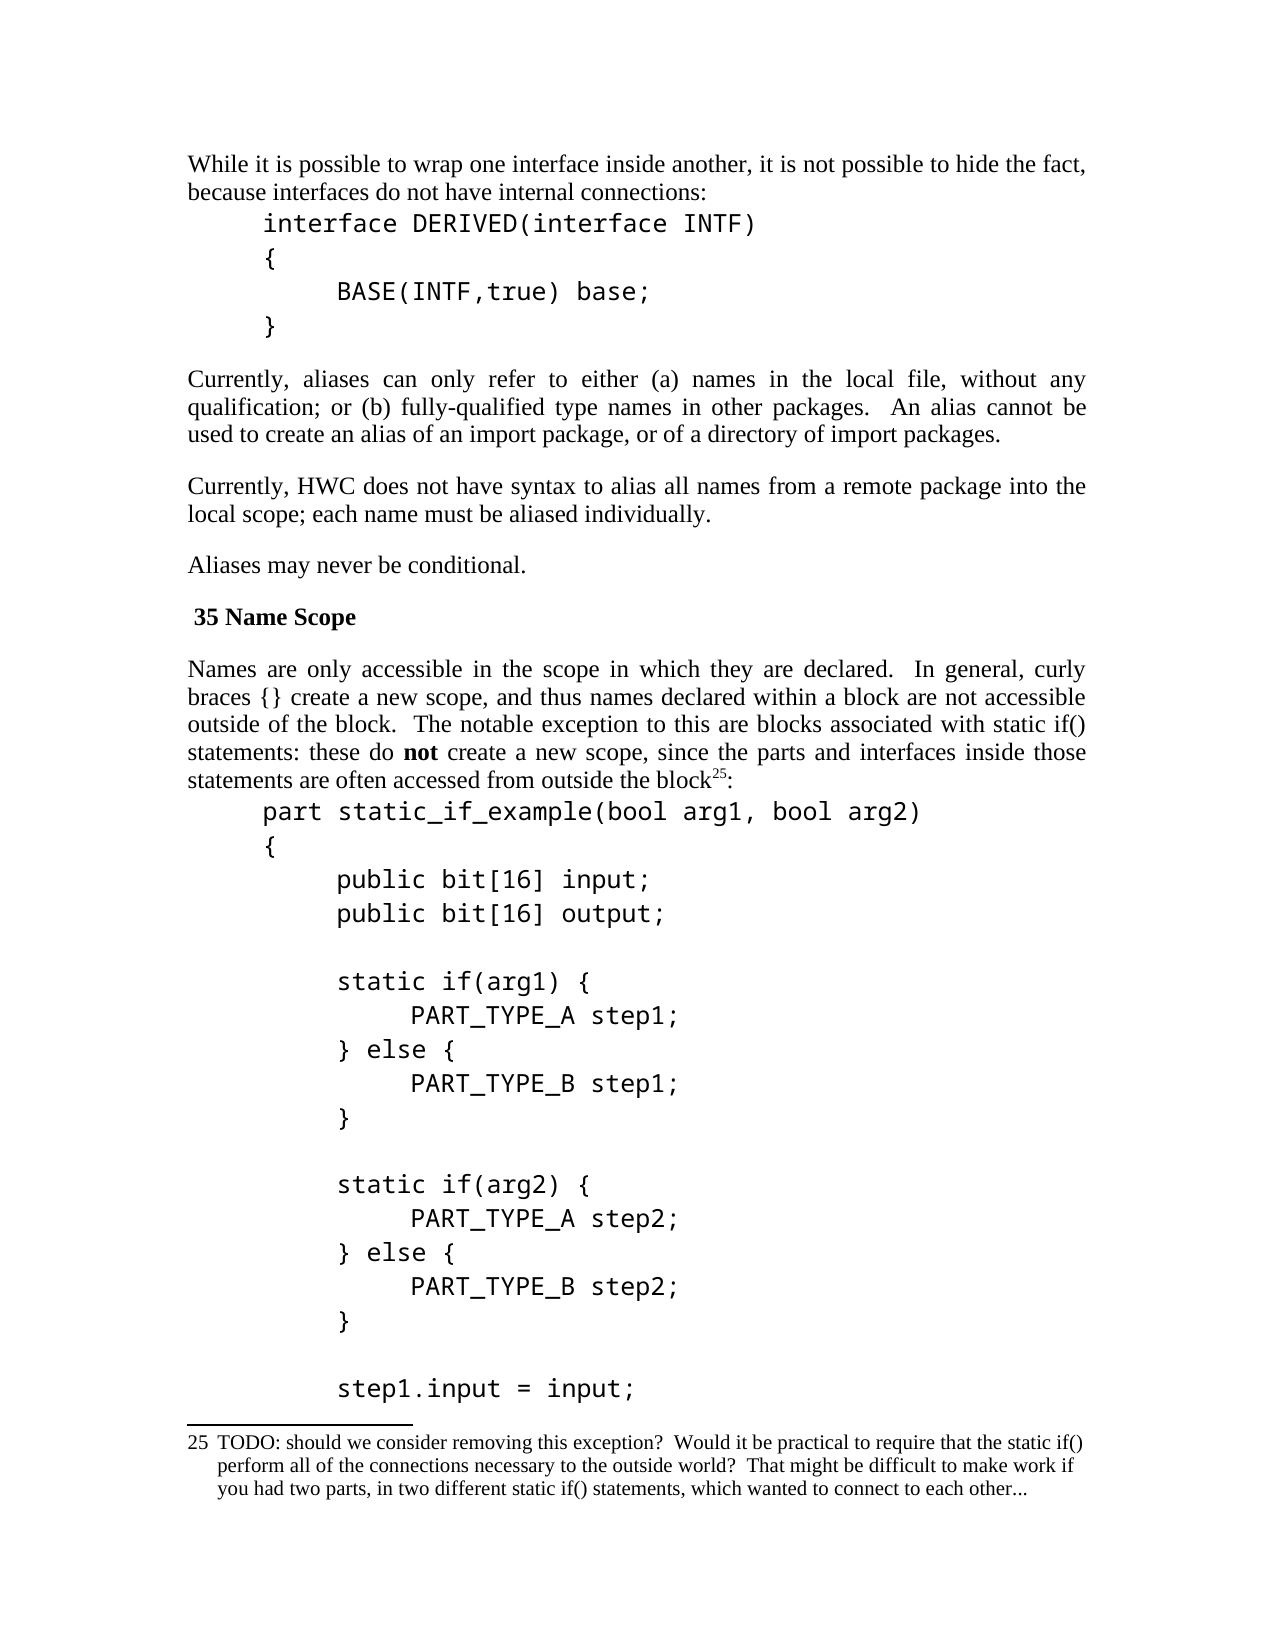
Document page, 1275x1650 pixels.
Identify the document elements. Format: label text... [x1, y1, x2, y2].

text TODO: should we consider removing this exception? Would it be practical to require that the static if() perform all of the connections necessary to the outside world? That might be difficult to make work if you had two parts, in two different static if() statements, which wanted to connect to each other... [187, 1431, 1087, 1500]
text Currently, aliases can only refer to either (a) names in the local file, without any qualification; or (b) fully-qualified type names in other packages. An alias cannot be used to create an alias of an import package, or of a directory of import packages. [187, 365, 1087, 448]
text PART_TYPE_B step2; [262, 1269, 1012, 1303]
text Aliases may never be conditional. [187, 552, 1087, 579]
text } else { [262, 1235, 1012, 1269]
text public bit[16] input; [262, 861, 1012, 895]
list Name Scope [187, 603, 1087, 631]
text PART_TYPE_A step1; [262, 997, 1012, 1031]
text { [262, 827, 1012, 861]
text step1.input = input; [262, 1371, 1012, 1405]
text static if(arg1) { [262, 963, 1012, 997]
text } [262, 1303, 1012, 1337]
text part static_if_example(bool arg1, bool arg2) [262, 793, 1012, 827]
text Currently, HWC does not have syntax to alias all names from a remote package into the local scope; each name must be aliased individually. [187, 472, 1087, 528]
text BASE(INTF,true) base; [262, 273, 1012, 307]
text PART_TYPE_B step1; [262, 1065, 1012, 1099]
text } [262, 307, 1012, 341]
text static if(arg2) { [262, 1167, 1012, 1201]
text { [262, 239, 1012, 273]
text public bit[16] output; [262, 895, 1012, 929]
text PART_TYPE_A step2; [262, 1201, 1012, 1235]
text } else { [262, 1031, 1012, 1065]
text interface DERIVED(interface INTF) [262, 205, 1012, 239]
text } [262, 1099, 1012, 1133]
text Names are only accessible in the scope in which they are declared. In general, curly braces {} create a new scope, and thus names declared within a block are not accessible outside of the block. The notable exception to this are blocks associated with static if() statements: these do not create a new scope, since the parts and interfaces inside those statements are often accessed from outside the block: [187, 655, 1087, 793]
text While it is possible to wrap one interface inside another, it is not possible to hide the fact, because interfaces do not have internal connections: [187, 150, 1087, 205]
